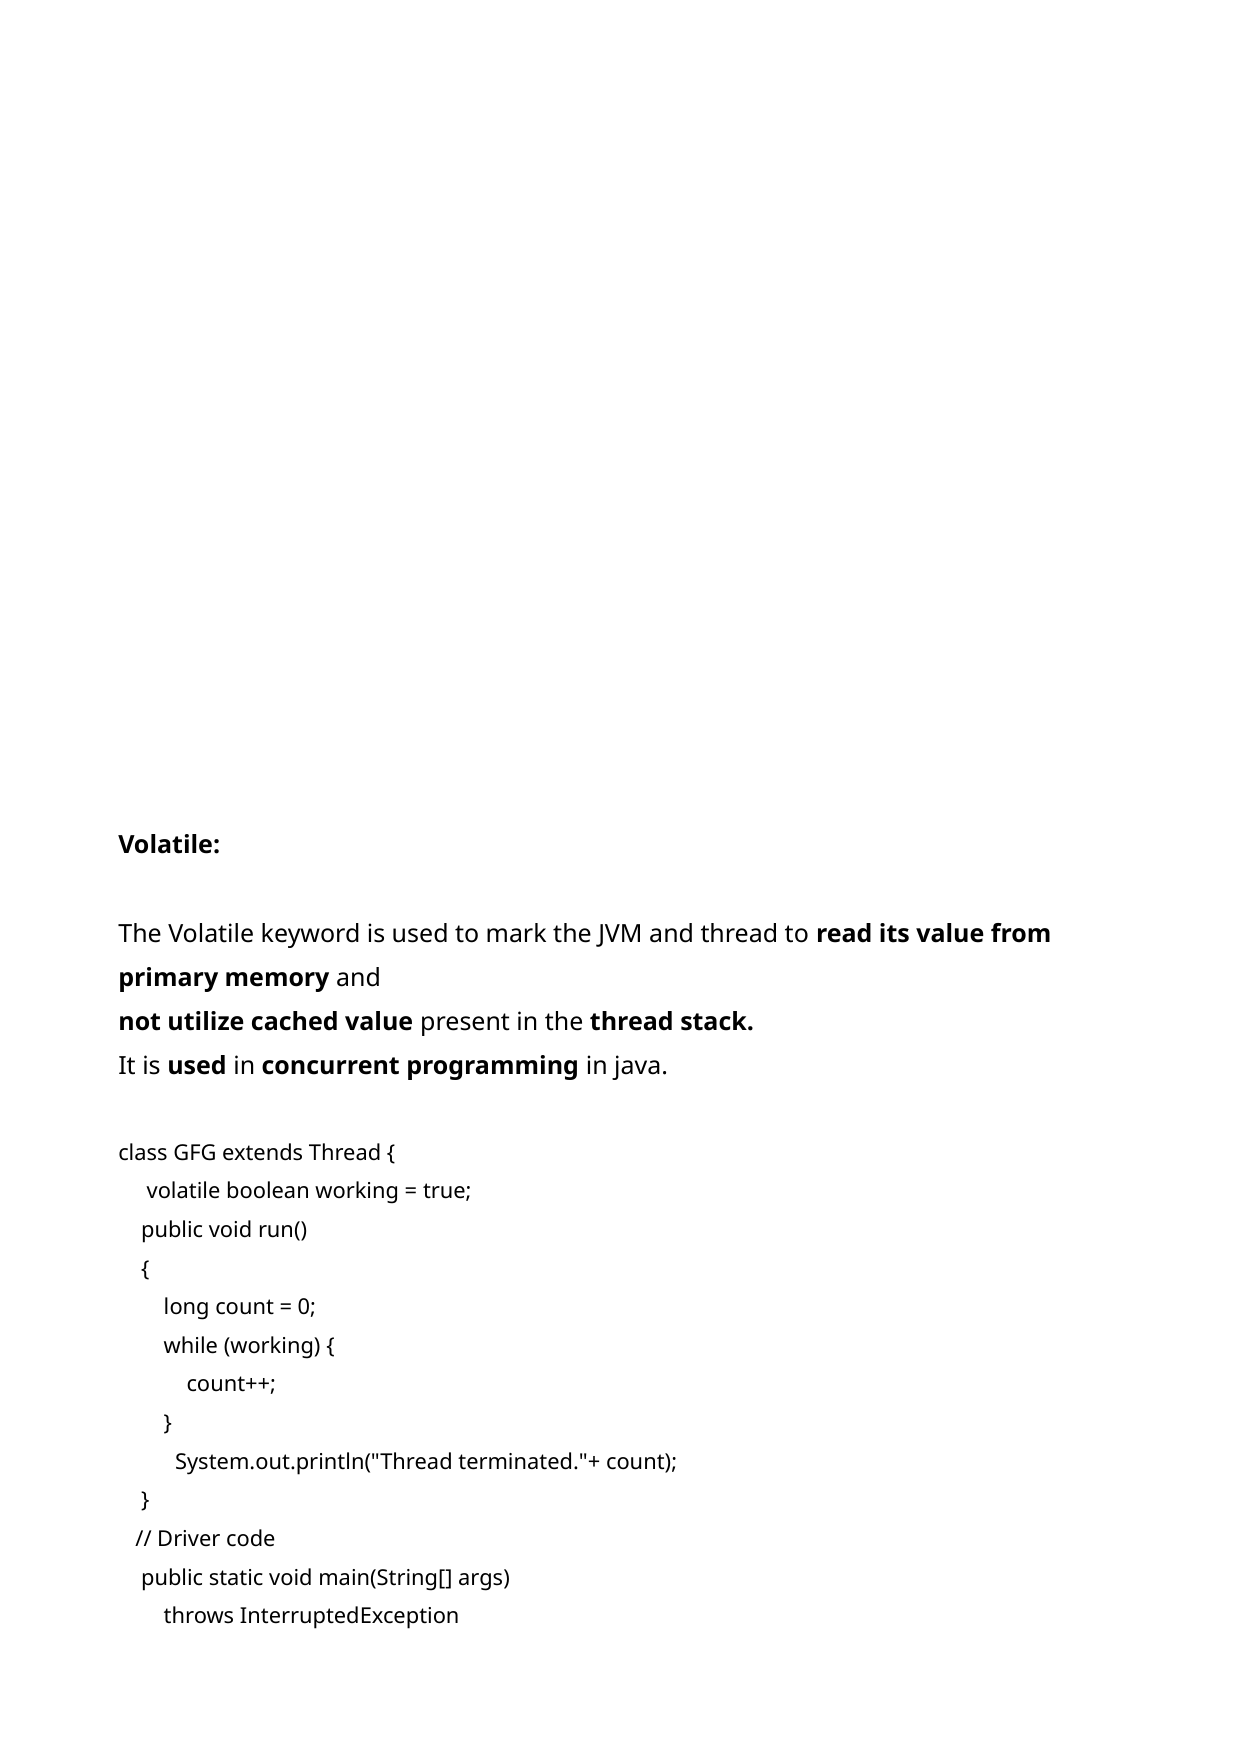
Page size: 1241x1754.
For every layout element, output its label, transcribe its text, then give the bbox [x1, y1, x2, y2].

text System.out.println("Thread terminated."+ count); [118, 1446, 1122, 1476]
text The Volatile keyword is used to mark the JVM and thread to read its value from primary memory and [118, 915, 1122, 993]
text volatile boolean working = true; [118, 1175, 1122, 1205]
text { [118, 1252, 1122, 1282]
text throws InterruptedException [118, 1600, 1122, 1630]
text It is used in concurrent programming in java. [118, 1048, 1122, 1082]
text class GFG extends Thread { [118, 1137, 1122, 1166]
text public static void main(String[] args) [118, 1562, 1122, 1591]
text } [118, 1407, 1122, 1437]
text while (working) { [118, 1330, 1122, 1359]
text // Driver code [118, 1523, 1122, 1553]
text } [118, 1484, 1122, 1514]
text long count = 0; [118, 1291, 1122, 1321]
text count++; [118, 1368, 1122, 1398]
text Volatile: [118, 827, 1122, 861]
text public void run() [118, 1214, 1122, 1244]
text not utilize cached value present in the thread stack. [118, 1004, 1122, 1038]
